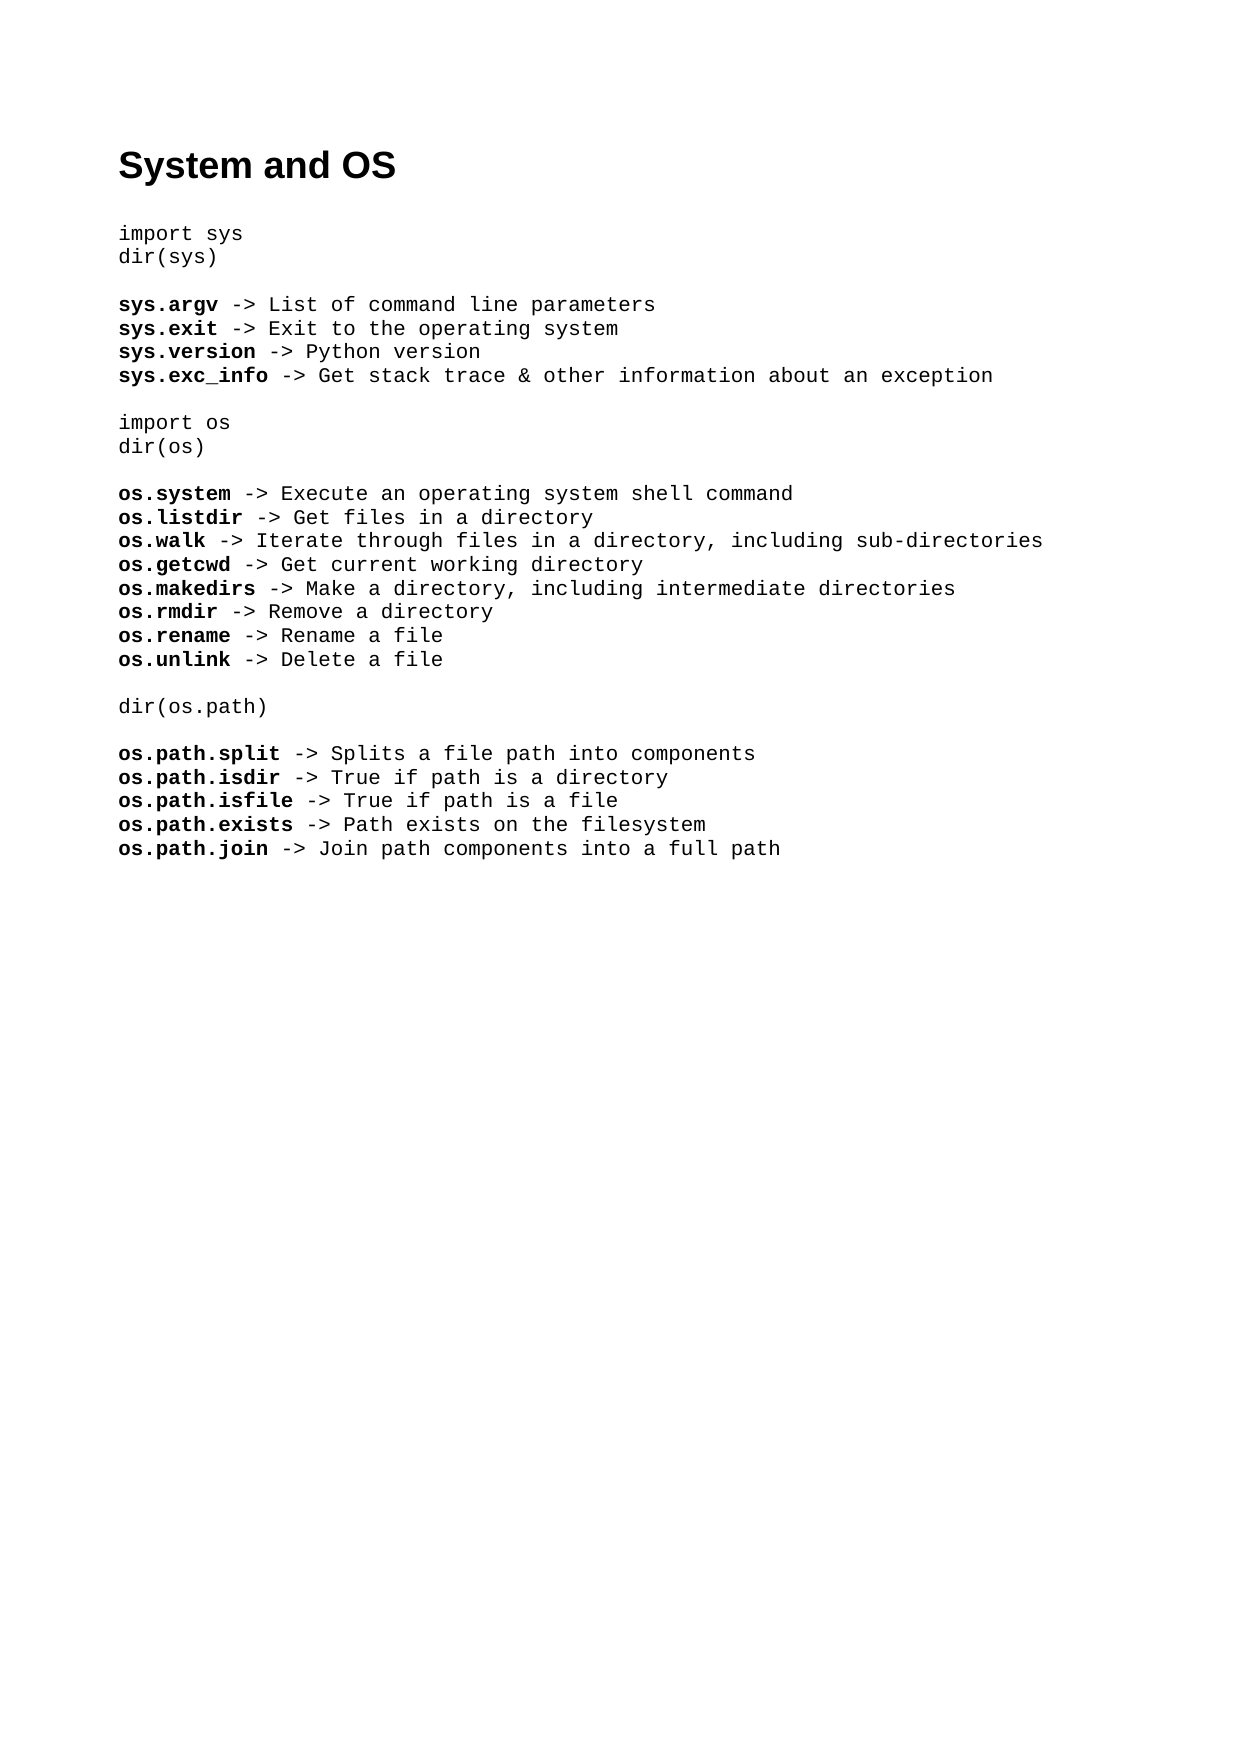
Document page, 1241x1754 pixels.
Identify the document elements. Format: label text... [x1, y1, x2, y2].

text sys.exit -> Exit to the operating system [118, 317, 1122, 341]
text os.getcwd -> Get current working directory [118, 554, 1122, 578]
text os.system -> Execute an operating system shell command [118, 483, 1122, 507]
text os.walk -> Iterate through files in a directory, including sub-directories [118, 530, 1122, 554]
text os.path.split -> Splits a file path into components [118, 743, 1122, 767]
subtitle System and OS [118, 143, 1122, 187]
text os.path.isdir -> True if path is a directory [118, 767, 1122, 790]
text os.path.exists -> Path exists on the filesystem [118, 814, 1122, 838]
text dir(sys) [118, 247, 1122, 270]
text os.unlink -> Delete a file [118, 648, 1122, 672]
text os.makedirs -> Make a directory, including intermediate directories [118, 578, 1122, 601]
text os.listdir -> Get files in a directory [118, 507, 1122, 530]
text import os [118, 412, 1122, 436]
text os.path.join -> Join path components into a full path [118, 838, 1122, 861]
text dir(os.path) [118, 696, 1122, 719]
text sys.version -> Python version [118, 341, 1122, 365]
text import sys [118, 223, 1122, 247]
text os.path.isfile -> True if path is a file [118, 790, 1122, 814]
text os.rename -> Rename a file [118, 625, 1122, 648]
text sys.exc_info -> Get stack trace & other information about an exception [118, 365, 1122, 388]
text sys.argv -> List of command line parameters [118, 294, 1122, 317]
text os.rmdir -> Remove a directory [118, 601, 1122, 625]
text dir(os) [118, 436, 1122, 459]
